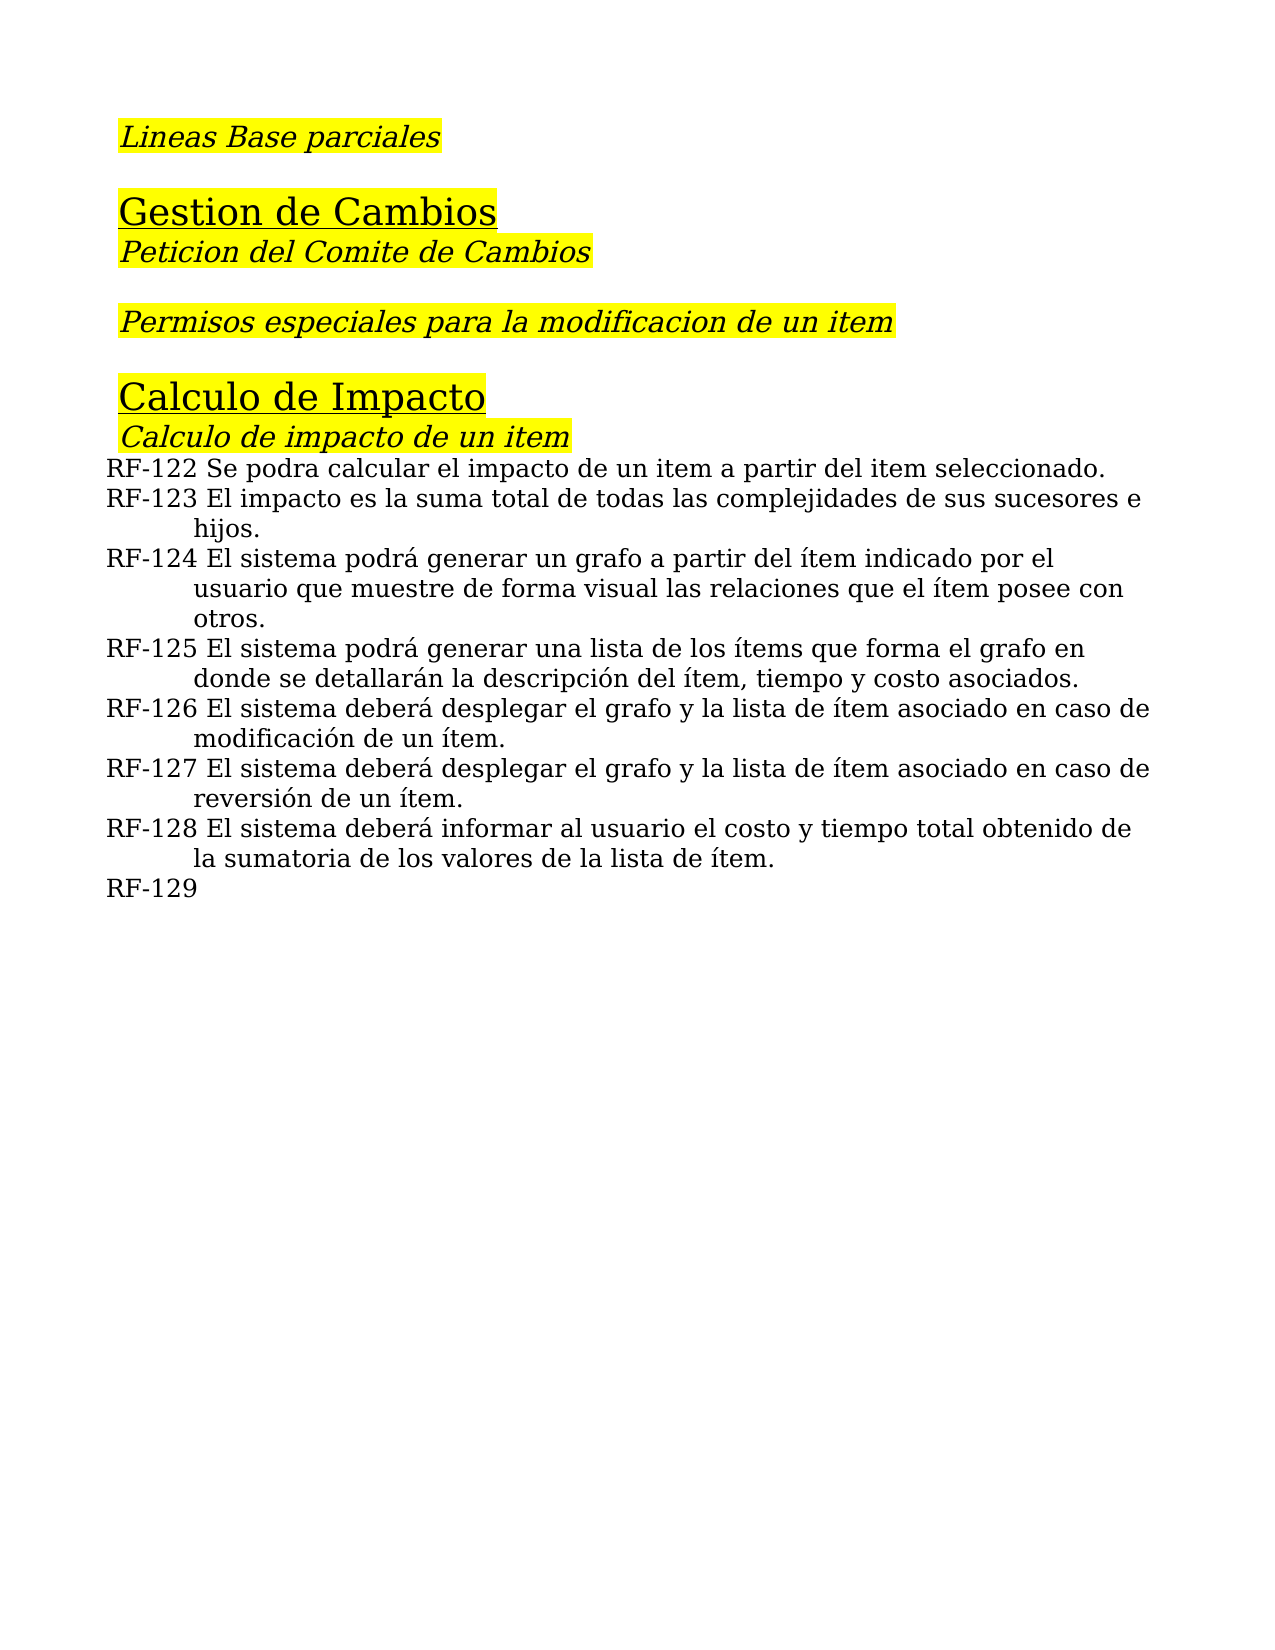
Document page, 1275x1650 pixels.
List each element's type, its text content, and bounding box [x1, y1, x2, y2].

text Gestion de Cambios [118, 188, 1157, 233]
list El sistema podrá generar una lista de los ítems que forma el grafo en donde se detallarán la descripción del ítem, tiempo y costo asociados. [156, 633, 1157, 693]
list El sistema deberá desplegar el grafo y la lista de ítem asociado en caso de reversión de un ítem. [156, 753, 1157, 813]
text Calculo de impacto de un item [118, 418, 1157, 453]
list El sistema deberá informar al usuario el costo y tiempo total obtenido de la sumatoria de los valores de la lista de ítem. [156, 813, 1157, 873]
text Peticion del Comite de Cambios [118, 233, 1157, 268]
list Se podra calcular el impacto de un item a partir del item seleccionado. [156, 453, 1157, 483]
text Permisos especiales para la modificacion de un item [118, 303, 1157, 338]
list El sistema podrá generar un grafo a partir del ítem indicado por el usuario que muestre de forma visual las relaciones que el ítem posee con otros. [156, 543, 1157, 633]
list El sistema deberá desplegar el grafo y la lista de ítem asociado en caso de modificación de un ítem. [156, 693, 1157, 753]
list El impacto es la suma total de todas las complejidades de sus sucesores e hijos. [156, 483, 1157, 543]
text Lineas Base parciales [118, 118, 1157, 153]
text Calculo de Impacto [118, 373, 1157, 418]
